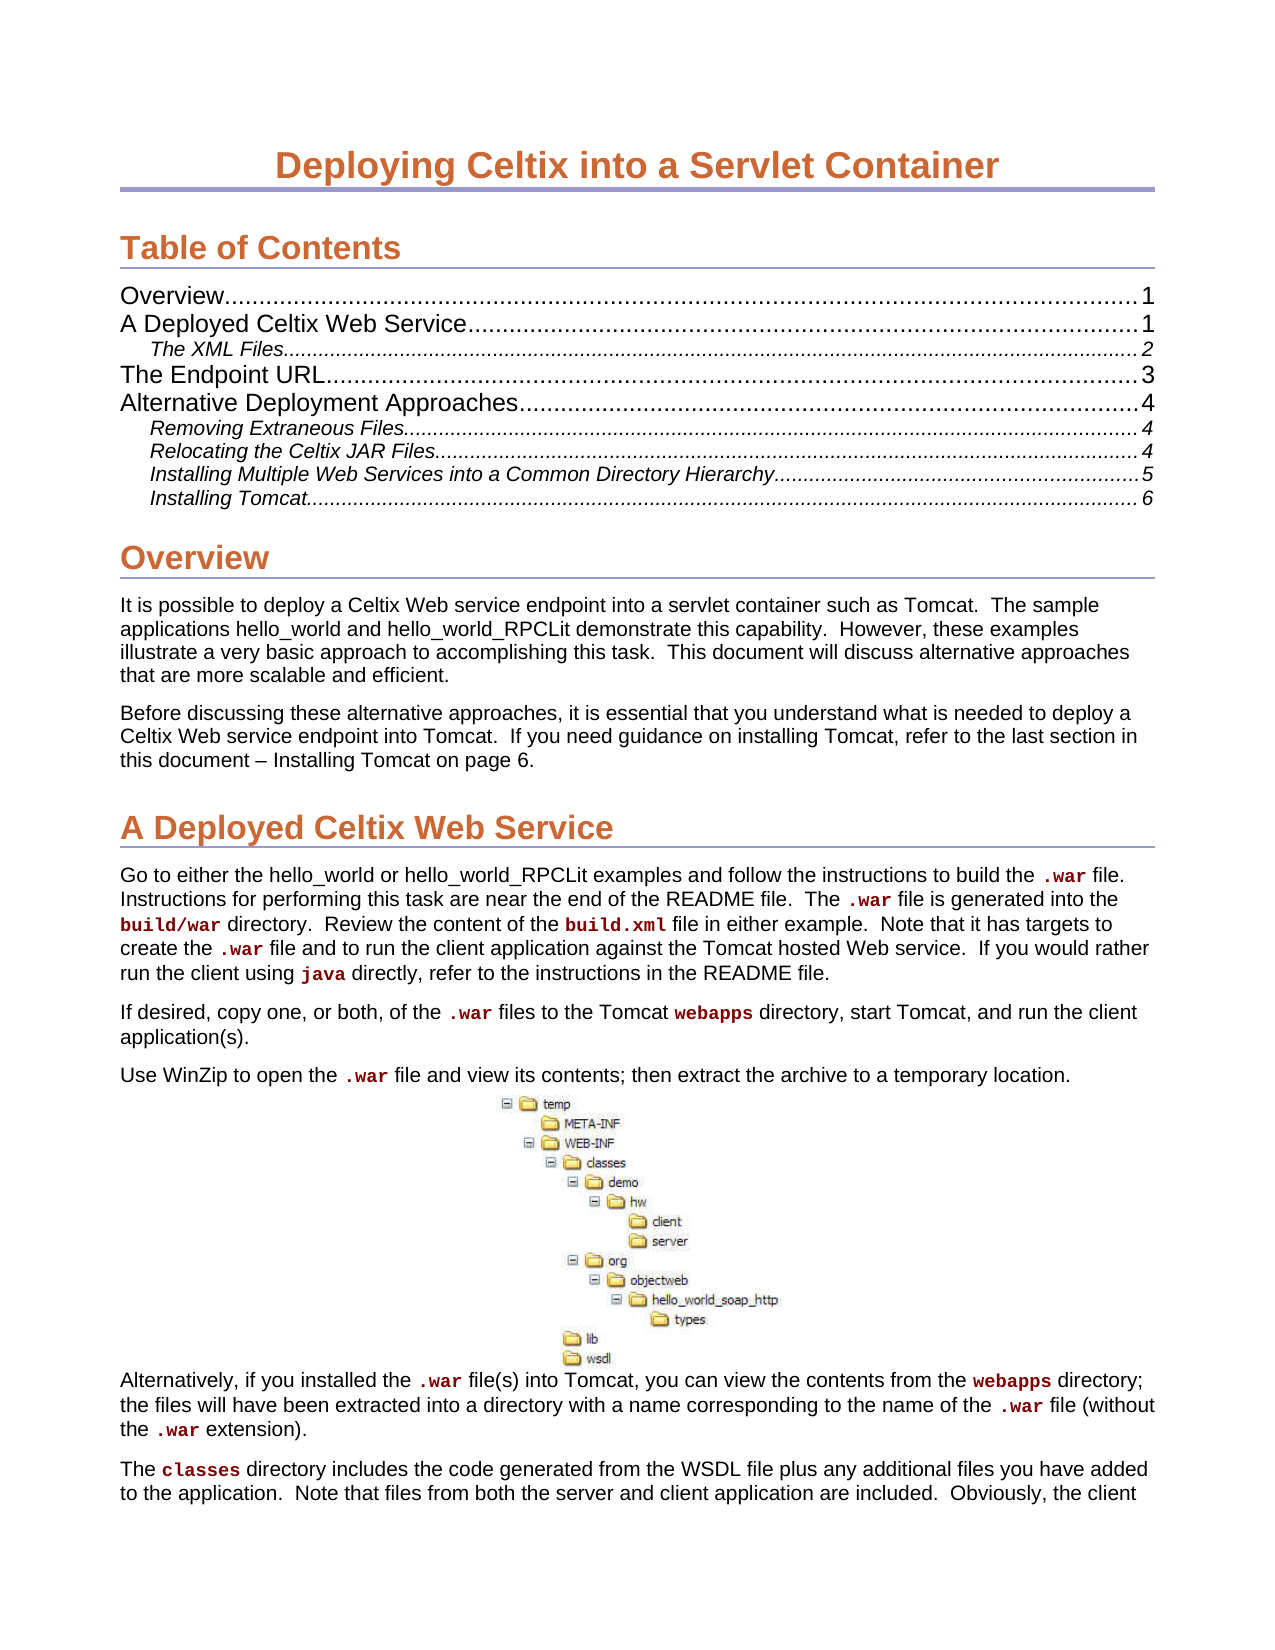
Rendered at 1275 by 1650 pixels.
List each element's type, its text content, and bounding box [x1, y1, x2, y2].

text Overview 1 [120, 281, 1155, 309]
text Before discussing these alternative approaches, it is essential that you understand what is needed to deploy a Celtix Web service endpoint into Tomcat. If you need guidance on installing Tomcat, refer to the last section in this document – Installing Tomcat on page 6. [120, 702, 1155, 771]
text Relocating the Celtix JAR Files 4 [149, 439, 1155, 463]
text Installing Multiple Web Services into a Common Directory Hierarchy 5 [149, 463, 1155, 486]
text Alternatively, if you installed the .war file(s) into Tomcat, you can view the contents from the webapps directory; the files will have been extracted into a directory with a name corresponding to the name of the .war file (without the .war extension). [120, 1103, 1155, 1442]
text The XML Files 2 [149, 337, 1155, 361]
text It is possible to deploy a Celtix Web service endpoint into a servlet container such as Tomcat. The sample applications hello_world and hello_world_RPCLit demonstrate this capability. However, these examples illustrate a very basic approach to accomplishing this task. This document will discuss alternative approaches that are more scalable and efficient. [120, 594, 1155, 687]
text If desired, copy one, or both, of the .war files to the Tomcat webapps directory, start Tomcat, and run the client application(s). [120, 1001, 1155, 1049]
subtitle A Deployed Celtix Web Service [120, 809, 1155, 846]
text Removing Extraneous Files 4 [149, 416, 1155, 439]
text Installing Tomcat 6 [149, 486, 1155, 509]
text Go to either the hello_world or hello_world_RPCLit examples and follow the instructions to build the .war file. Instructions for performing this task are near the end of the README file. The .war file is generated into the build/war directory. Review the content of the build.xml file in either example. Note that it has targets to create the .war file and to run the client application against the Tomcat hosted Web service. If you would rather run the client using java directly, refer to the instructions in the README file. [120, 863, 1155, 986]
subtitle Table of Contents [120, 229, 1155, 267]
text Alternative Deployment Approaches 4 [120, 388, 1155, 416]
subtitle Deploying Celtix into a Servlet Container [120, 145, 1155, 187]
picture [487, 1095, 788, 1369]
subtitle Overview [120, 539, 1155, 577]
text The classes directory includes the code generated from the WSDL file plus any additional files you have added to the application. Note that files from both the server and client application are included. Obviously, the client [120, 1457, 1155, 1505]
text The Endpoint URL 3 [120, 361, 1155, 388]
text A Deployed Celtix Web Service 1 [120, 309, 1155, 337]
text Use WinZip to open the .war file and view its contents; then extract the archive to a temporary location. [120, 1064, 1155, 1088]
